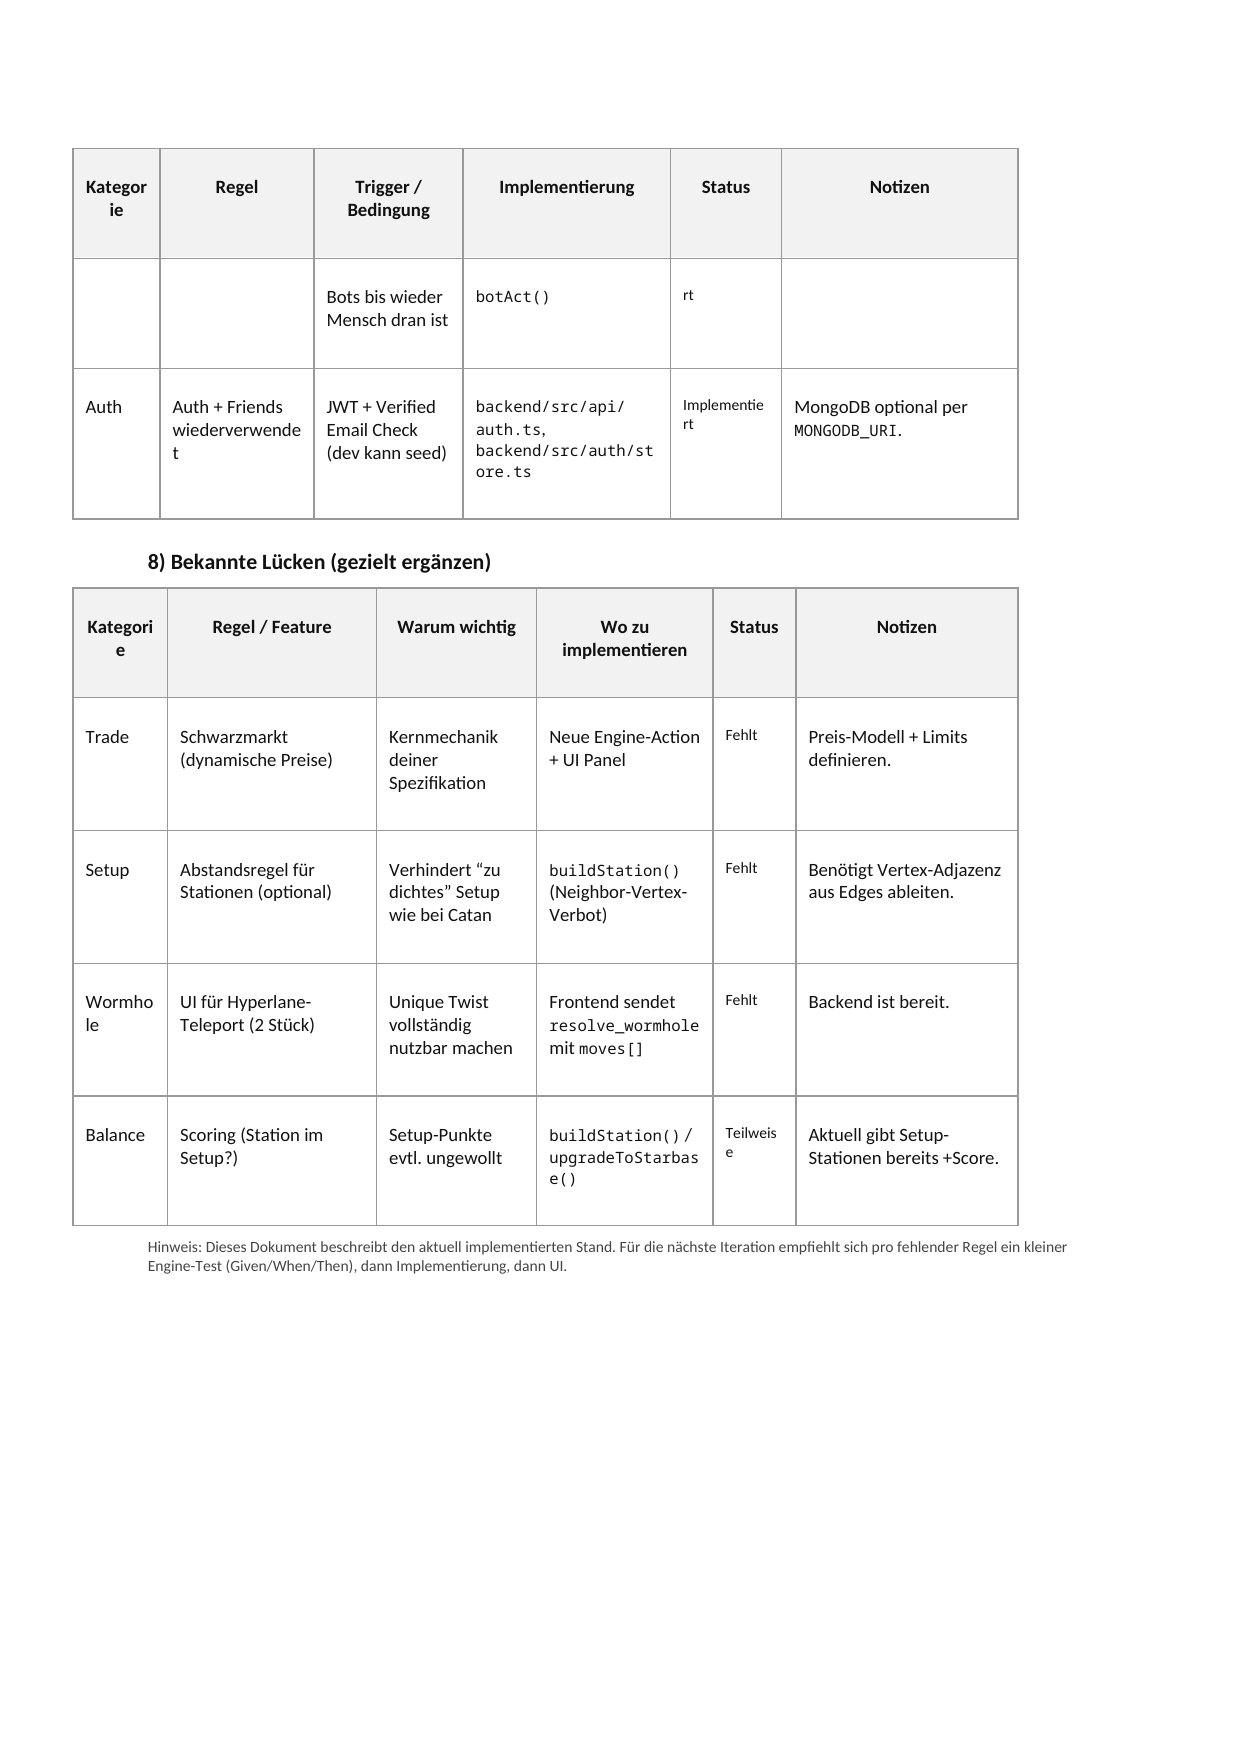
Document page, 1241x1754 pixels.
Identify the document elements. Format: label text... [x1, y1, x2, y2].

table_cell backend/src/api/auth.ts, backend/src/auth/store.ts [464, 369, 670, 518]
table_header Implementierung [464, 149, 670, 257]
table_cell Auth + Friends wiederverwendet [161, 369, 313, 518]
table_cell Neue Engine-Action + UI Panel [537, 698, 712, 830]
table_cell [161, 259, 313, 367]
table_header Warum wichtig [377, 589, 536, 697]
subtitle 8) Bekannte Lücken (gezielt ergänzen) [148, 548, 1093, 574]
table_cell Schwarzmarkt (dynamische Preise) [168, 698, 376, 830]
table_header Wo zu implementieren [537, 589, 712, 697]
table_cell JWT + Verified Email Check (dev kann seed) [315, 369, 462, 518]
table_cell Kernmechanik deiner Spezifikation [377, 698, 536, 830]
table_cell Auth [74, 369, 159, 518]
table_cell buildStation() (Neighbor-Vertex-Verbot) [537, 831, 712, 962]
table_cell Unique Twist vollständig nutzbar machen [377, 964, 536, 1095]
table_cell Preis-Modell + Limits definieren. [797, 698, 1017, 830]
table_cell Balance [74, 1097, 167, 1225]
table_header Trigger / Bedingung [315, 149, 462, 257]
table_header Notizen [797, 589, 1017, 697]
table_cell Backend ist bereit. [797, 964, 1017, 1095]
table_cell Scoring (Station im Setup?) [168, 1097, 376, 1225]
table_cell Bots bis wieder Mensch dran ist [315, 259, 462, 367]
table_cell Fehlt [714, 698, 795, 830]
table_cell Verhindert “zu dichtes” Setup wie bei Catan [377, 831, 536, 962]
table_cell Setup-Punkte evtl. ungewollt [377, 1097, 536, 1225]
table_cell Fehlt [714, 831, 795, 962]
table_cell MongoDB optional per MONGODB_URI. [782, 369, 1017, 518]
table_cell rt [671, 259, 781, 367]
table_cell Fehlt [714, 964, 795, 1095]
table_cell UI für Hyperlane-Teleport (2 Stück) [168, 964, 376, 1095]
table_header Status [714, 589, 795, 697]
table_cell Setup [74, 831, 167, 962]
table_cell Trade [74, 698, 167, 830]
table_header Kategorie [74, 149, 159, 257]
table_cell Abstandsregel für Stationen (optional) [168, 831, 376, 962]
table_header Regel / Feature [168, 589, 376, 697]
text Hinweis: Dieses Dokument beschreibt den aktuell implementierten Stand. Für die nächste Iteration empfiehlt sich pro fehlender Regel ein kleiner Engine-Test (Given/When/Then), dann Implementierung, dann UI. [148, 1237, 1093, 1275]
table_cell Benötigt Vertex-Adjazenz aus Edges ableiten. [797, 831, 1017, 962]
table_header Kategorie [74, 589, 167, 697]
table_cell Implementiert [671, 369, 781, 518]
table_cell [782, 259, 1017, 367]
table_cell Teilweise [714, 1097, 795, 1225]
table_cell [74, 259, 159, 367]
table_header Notizen [782, 149, 1017, 257]
table_header Status [671, 149, 781, 257]
table_cell Wormhole [74, 964, 167, 1095]
table_cell Frontend sendet resolve_wormhole mit moves[] [537, 964, 712, 1095]
table_header Regel [161, 149, 313, 257]
table_cell Aktuell gibt Setup-Stationen bereits +Score. [797, 1097, 1017, 1225]
table_cell buildStation() / upgradeToStarbase() [537, 1097, 712, 1225]
table_cell botAct() [464, 259, 670, 367]
